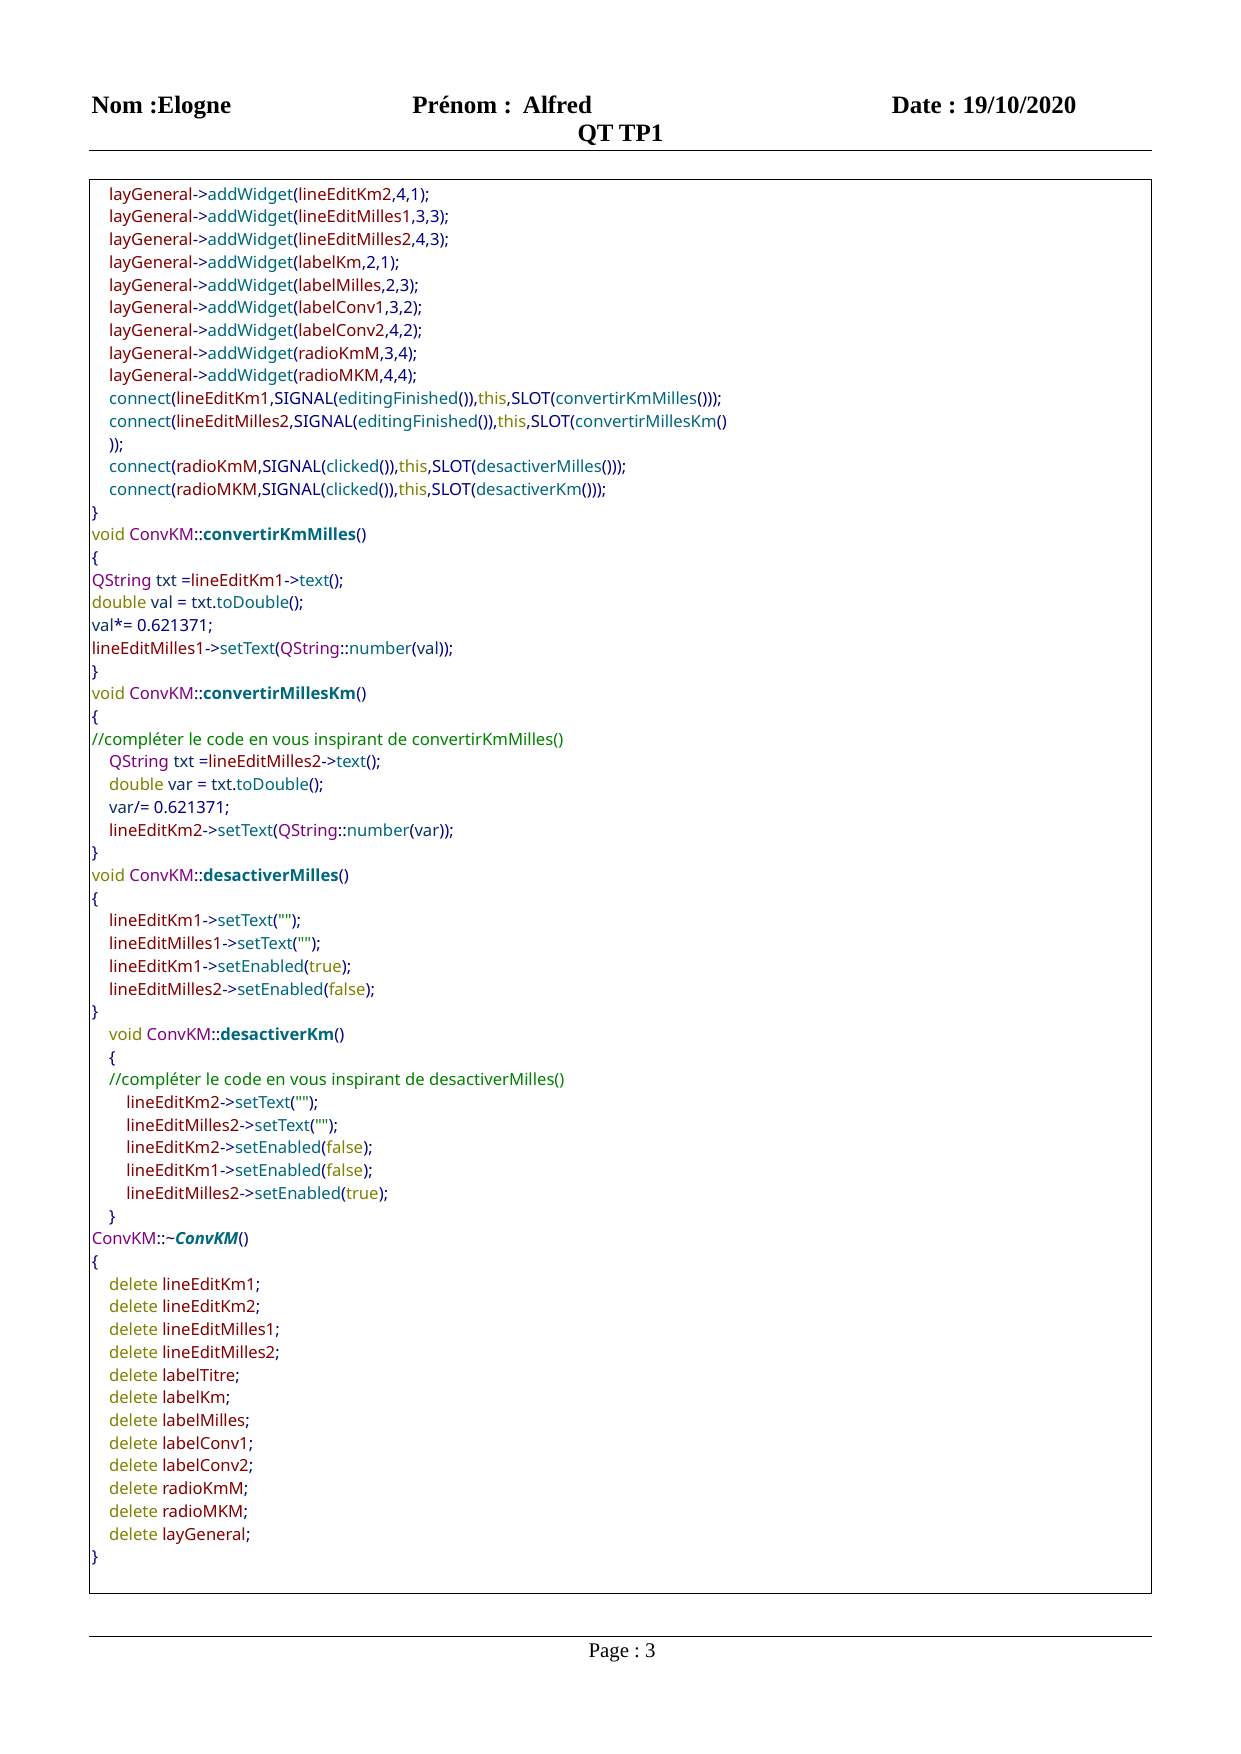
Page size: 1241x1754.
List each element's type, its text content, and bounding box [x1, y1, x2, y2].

text layGeneral->addWidget(lineEditMilles1,3,3); [90, 202, 1151, 225]
text layGeneral->addWidget(labelConv1,3,2); [90, 293, 1151, 316]
text delete lineEditKm1; [90, 1269, 1151, 1292]
text delete labelMilles; [90, 1406, 1151, 1428]
text delete labelConv1; [90, 1428, 1151, 1451]
text //compléter le code en vous inspirant de convertirKmMilles() [90, 724, 1151, 747]
text delete labelConv2; [90, 1451, 1151, 1474]
text //compléter le code en vous inspirant de desactiverMilles() [90, 1065, 1151, 1088]
text ConvKM::~ConvKM() [90, 1224, 1151, 1247]
text delete labelTitre; [90, 1360, 1151, 1383]
text delete layGeneral; [90, 1519, 1151, 1542]
text delete labelKm; [90, 1383, 1151, 1406]
text layGeneral->addWidget(lineEditKm2,4,1); [90, 180, 1151, 202]
text double val = txt.toDouble(); [90, 588, 1151, 611]
text double var = txt.toDouble(); [90, 770, 1151, 792]
text void ConvKM::desactiverMilles() [90, 861, 1151, 883]
text QString txt =lineEditKm1->text(); [90, 565, 1151, 588]
text void ConvKM::desactiverKm() [90, 1019, 1151, 1042]
text } [90, 656, 1151, 679]
text void ConvKM::convertirKmMilles() [90, 520, 1151, 543]
text connect(lineEditKm1,SIGNAL(editingFinished()),this,SLOT(convertirKmMilles())); [90, 384, 1151, 406]
text )); [90, 429, 1151, 452]
text connect(lineEditMilles2,SIGNAL(editingFinished()),this,SLOT(convertirMillesKm() [90, 406, 1151, 429]
text delete lineEditKm2; [90, 1292, 1151, 1315]
text { [90, 1247, 1151, 1269]
text } [90, 1201, 1151, 1224]
text } [90, 497, 1151, 520]
text layGeneral->addWidget(radioKmM,3,4); [90, 338, 1151, 361]
text lineEditMilles2->setEnabled(false); [90, 974, 1151, 997]
text layGeneral->addWidget(radioMKM,4,4); [90, 361, 1151, 384]
text } [90, 997, 1151, 1019]
text { [90, 1042, 1151, 1065]
text lineEditKm1->setEnabled(true); [90, 951, 1151, 974]
text void ConvKM::convertirMillesKm() [90, 679, 1151, 702]
text layGeneral->addWidget(labelConv2,4,2); [90, 316, 1151, 338]
text layGeneral->addWidget(labelKm,2,1); [90, 247, 1151, 270]
text } [90, 1542, 1151, 1568]
text layGeneral->addWidget(labelMilles,2,3); [90, 270, 1151, 293]
text lineEditKm2->setText(""); [90, 1088, 1151, 1110]
text { [90, 543, 1151, 565]
text lineEditKm2->setEnabled(false); [90, 1133, 1151, 1156]
text } [90, 838, 1151, 861]
text connect(radioKmM,SIGNAL(clicked()),this,SLOT(desactiverMilles())); [90, 452, 1151, 474]
text lineEditKm2->setText(QString::number(var)); [90, 815, 1151, 838]
text delete lineEditMilles1; [90, 1315, 1151, 1337]
text { [90, 883, 1151, 906]
text QString txt =lineEditMilles2->text(); [90, 747, 1151, 770]
text connect(radioMKM,SIGNAL(clicked()),this,SLOT(desactiverKm())); [90, 474, 1151, 497]
text lineEditKm1->setEnabled(false); [90, 1156, 1151, 1178]
text { [90, 702, 1151, 724]
text delete radioMKM; [90, 1496, 1151, 1519]
text lineEditMilles2->setText(""); [90, 1110, 1151, 1133]
text delete lineEditMilles2; [90, 1337, 1151, 1360]
text val*= 0.621371; [90, 611, 1151, 633]
text delete radioKmM; [90, 1474, 1151, 1496]
text layGeneral->addWidget(lineEditMilles2,4,3); [90, 225, 1151, 247]
text lineEditMilles2->setEnabled(true); [90, 1178, 1151, 1201]
text var/= 0.621371; [90, 792, 1151, 815]
text lineEditKm1->setText(""); [90, 906, 1151, 929]
text lineEditMilles1->setText(""); [90, 929, 1151, 951]
text lineEditMilles1->setText(QString::number(val)); [90, 633, 1151, 656]
